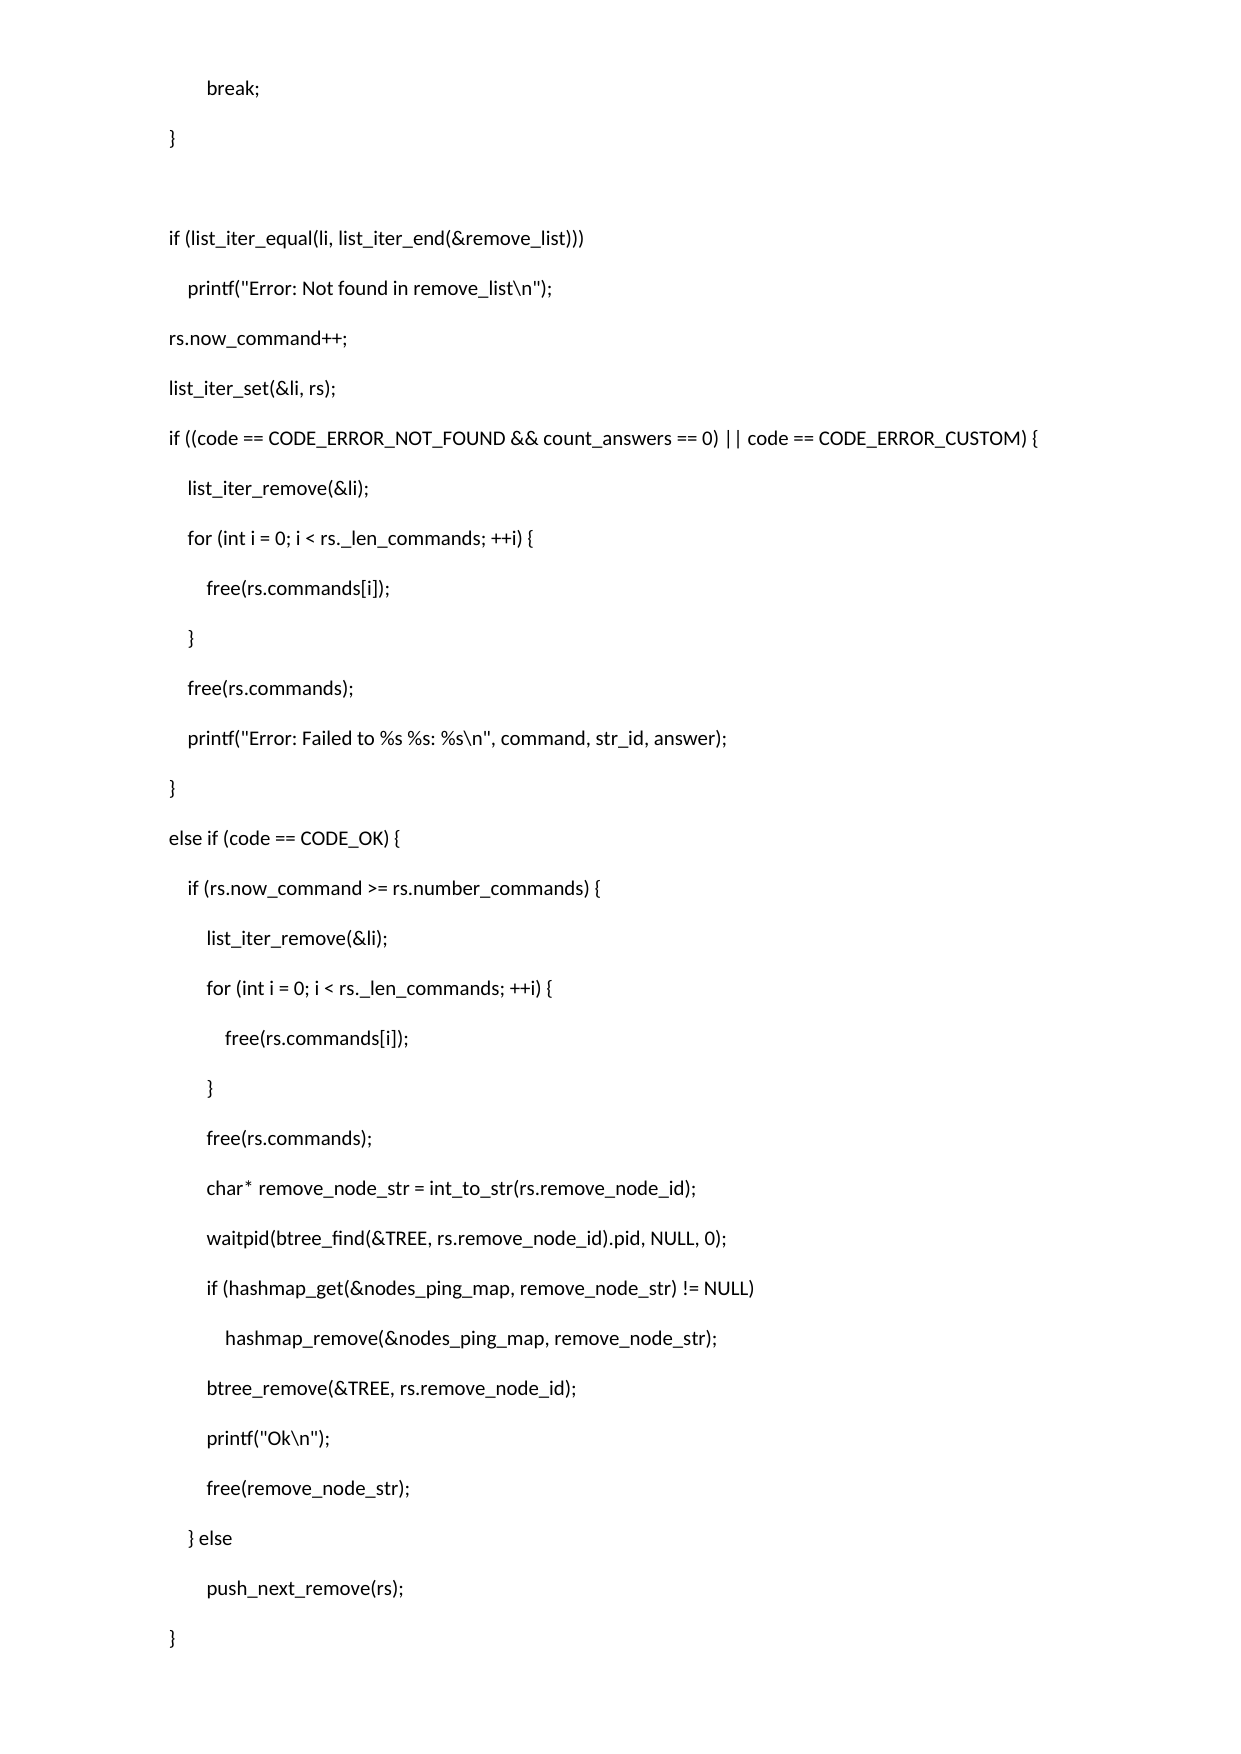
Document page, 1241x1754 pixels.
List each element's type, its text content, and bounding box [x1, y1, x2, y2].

text } [150, 625, 1147, 650]
text hashmap_remove(&nodes_ping_map, remove_node_str); [150, 1325, 1147, 1350]
text } [150, 125, 1147, 150]
text if ((code == CODE_ERROR_NOT_FOUND && count_answers == 0) || code == CODE_ERROR_CUSTOM) { [150, 425, 1147, 450]
text printf("Error: Failed to %s %s: %s\n", command, str_id, answer); [150, 725, 1147, 750]
text list_iter_remove(&li); [150, 475, 1147, 500]
text } [150, 1625, 1147, 1650]
text free(rs.commands[i]); [150, 575, 1147, 600]
text for (int i = 0; i < rs._len_commands; ++i) { [150, 525, 1147, 550]
text } else [150, 1525, 1147, 1550]
text free(rs.commands); [150, 675, 1147, 700]
text free(remove_node_str); [150, 1475, 1147, 1500]
text for (int i = 0; i < rs._len_commands; ++i) { [150, 975, 1147, 1000]
text free(rs.commands[i]); [150, 1025, 1147, 1050]
text btree_remove(&TREE, rs.remove_node_id); [150, 1375, 1147, 1400]
text } [150, 775, 1147, 800]
text printf("Ok\n"); [150, 1425, 1147, 1450]
text list_iter_set(&li, rs); [150, 375, 1147, 400]
text if (rs.now_command >= rs.number_commands) { [150, 875, 1147, 900]
text char* remove_node_str = int_to_str(rs.remove_node_id); [150, 1175, 1147, 1200]
text break; [150, 75, 1147, 100]
text push_next_remove(rs); [150, 1575, 1147, 1600]
text if (list_iter_equal(li, list_iter_end(&remove_list))) [150, 225, 1147, 250]
text printf("Error: Not found in remove_list\n"); [150, 275, 1147, 300]
text list_iter_remove(&li); [150, 925, 1147, 950]
text rs.now_command++; [150, 325, 1147, 350]
text if (hashmap_get(&nodes_ping_map, remove_node_str) != NULL) [150, 1275, 1147, 1300]
text } [150, 1075, 1147, 1100]
text free(rs.commands); [150, 1125, 1147, 1150]
text waitpid(btree_find(&TREE, rs.remove_node_id).pid, NULL, 0); [150, 1225, 1147, 1250]
text else if (code == CODE_OK) { [150, 825, 1147, 850]
